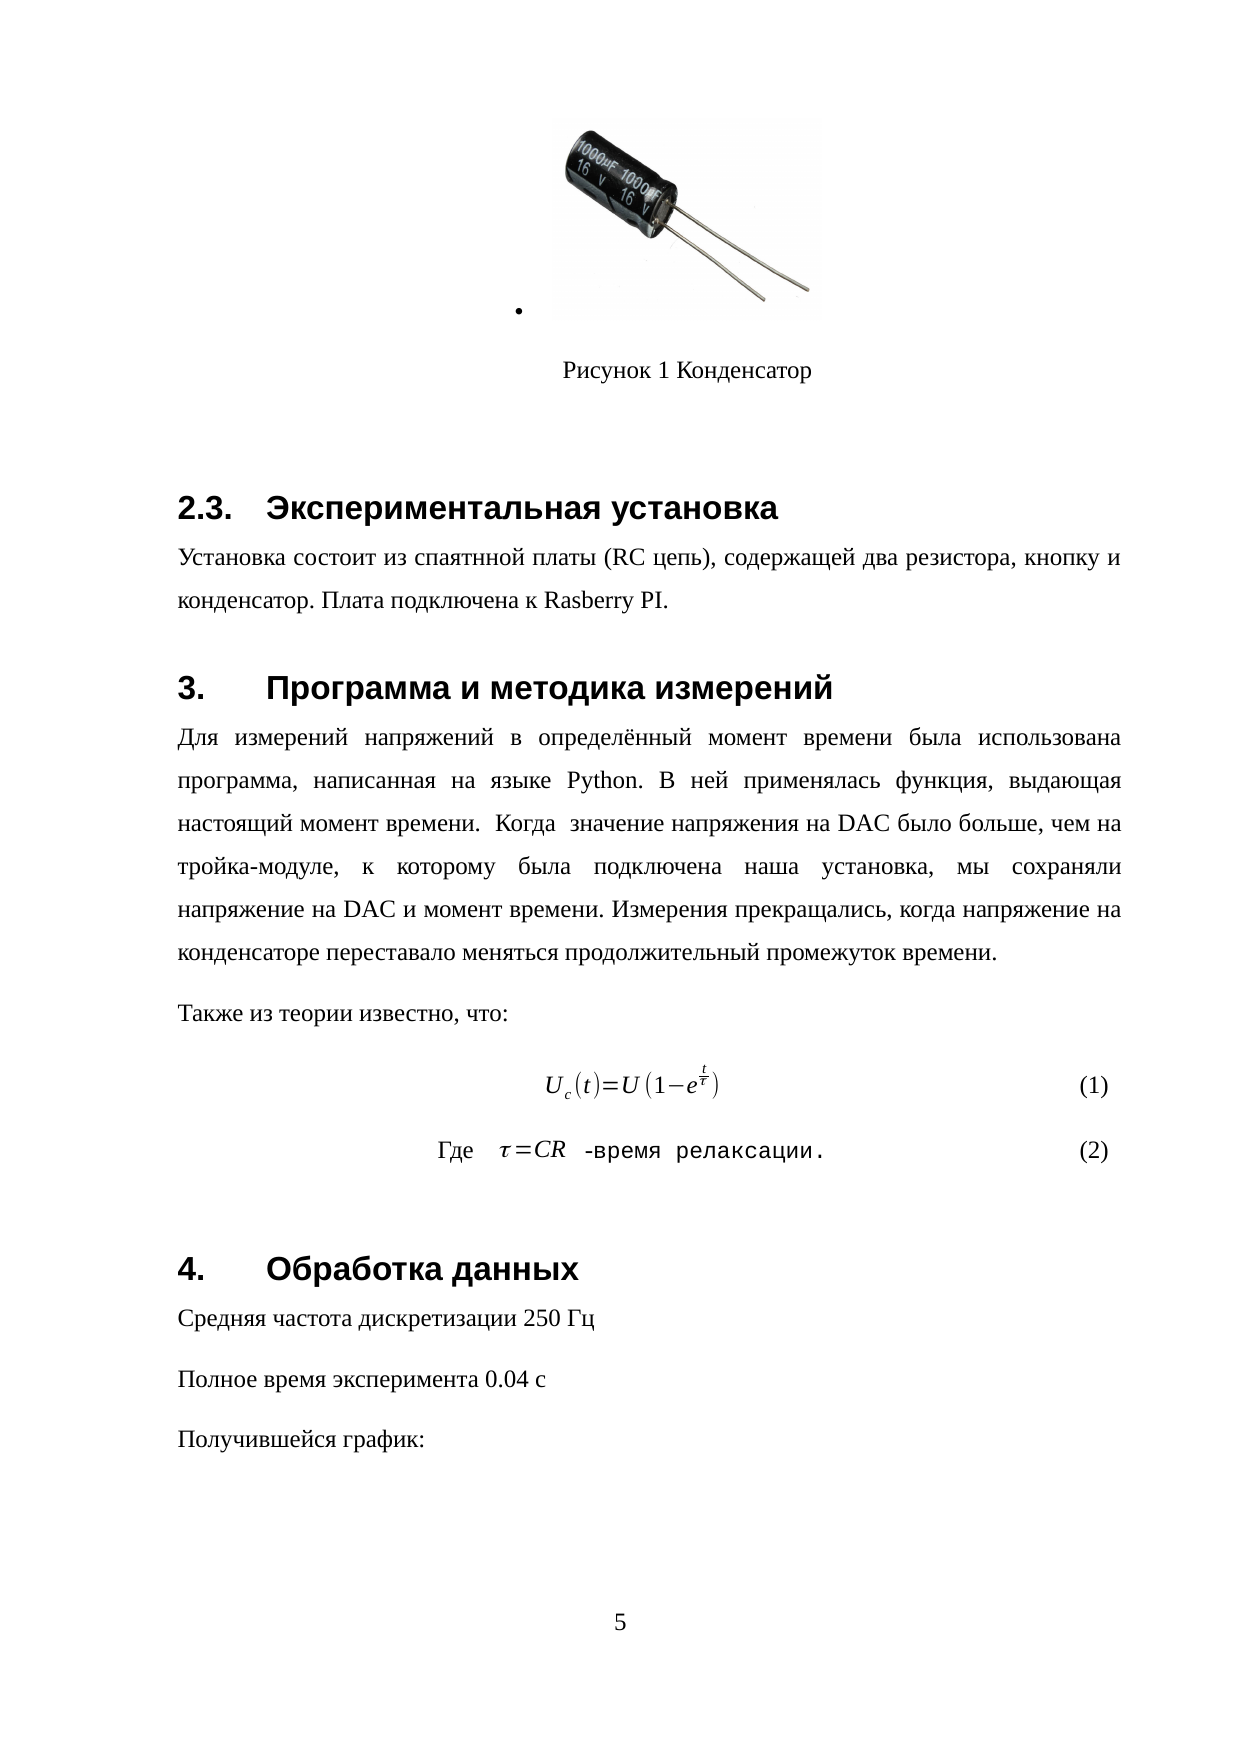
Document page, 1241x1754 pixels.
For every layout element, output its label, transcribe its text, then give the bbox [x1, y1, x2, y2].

picture [552, 118, 823, 321]
text Для измерений напряжений в определённый момент времени была использована программа, написанная на языке Python. В ней применялась функция, выдающая настоящий момент времени. Когда значение напряжения на DAC было больше, чем на тройка-модуле, к которому была подключена наша установка, мы сохраняли напряжение на DAC и момент времени. Измерения прекращались, когда напряжение на конденсаторе переставало меняться продолжительный промежуток времени. [177, 722, 1122, 966]
subtitle Обработка данных [177, 1249, 1093, 1287]
text Средняя частота дискретизации 250 Гц [177, 1303, 1122, 1332]
text Установка состоит из спаятнной платы (RC цепь), содержащей два резистора, кнопку и конденсатор. Плата подключена к Rasberry PI. [177, 542, 1122, 614]
list Рисунок 1 Конденсатор [215, 355, 1122, 384]
text Также из теории известно, что: [177, 998, 1122, 1027]
text Полное время эксперимента 0.04 с [177, 1364, 1122, 1392]
text Где -время релаксации. (2) [177, 1135, 1122, 1165]
subtitle Экспериментальная установка [177, 488, 1093, 527]
text Получившейся график: [177, 1424, 1122, 1453]
text (1) [177, 1059, 1122, 1103]
subtitle Программа и методика измерений [177, 668, 1093, 706]
